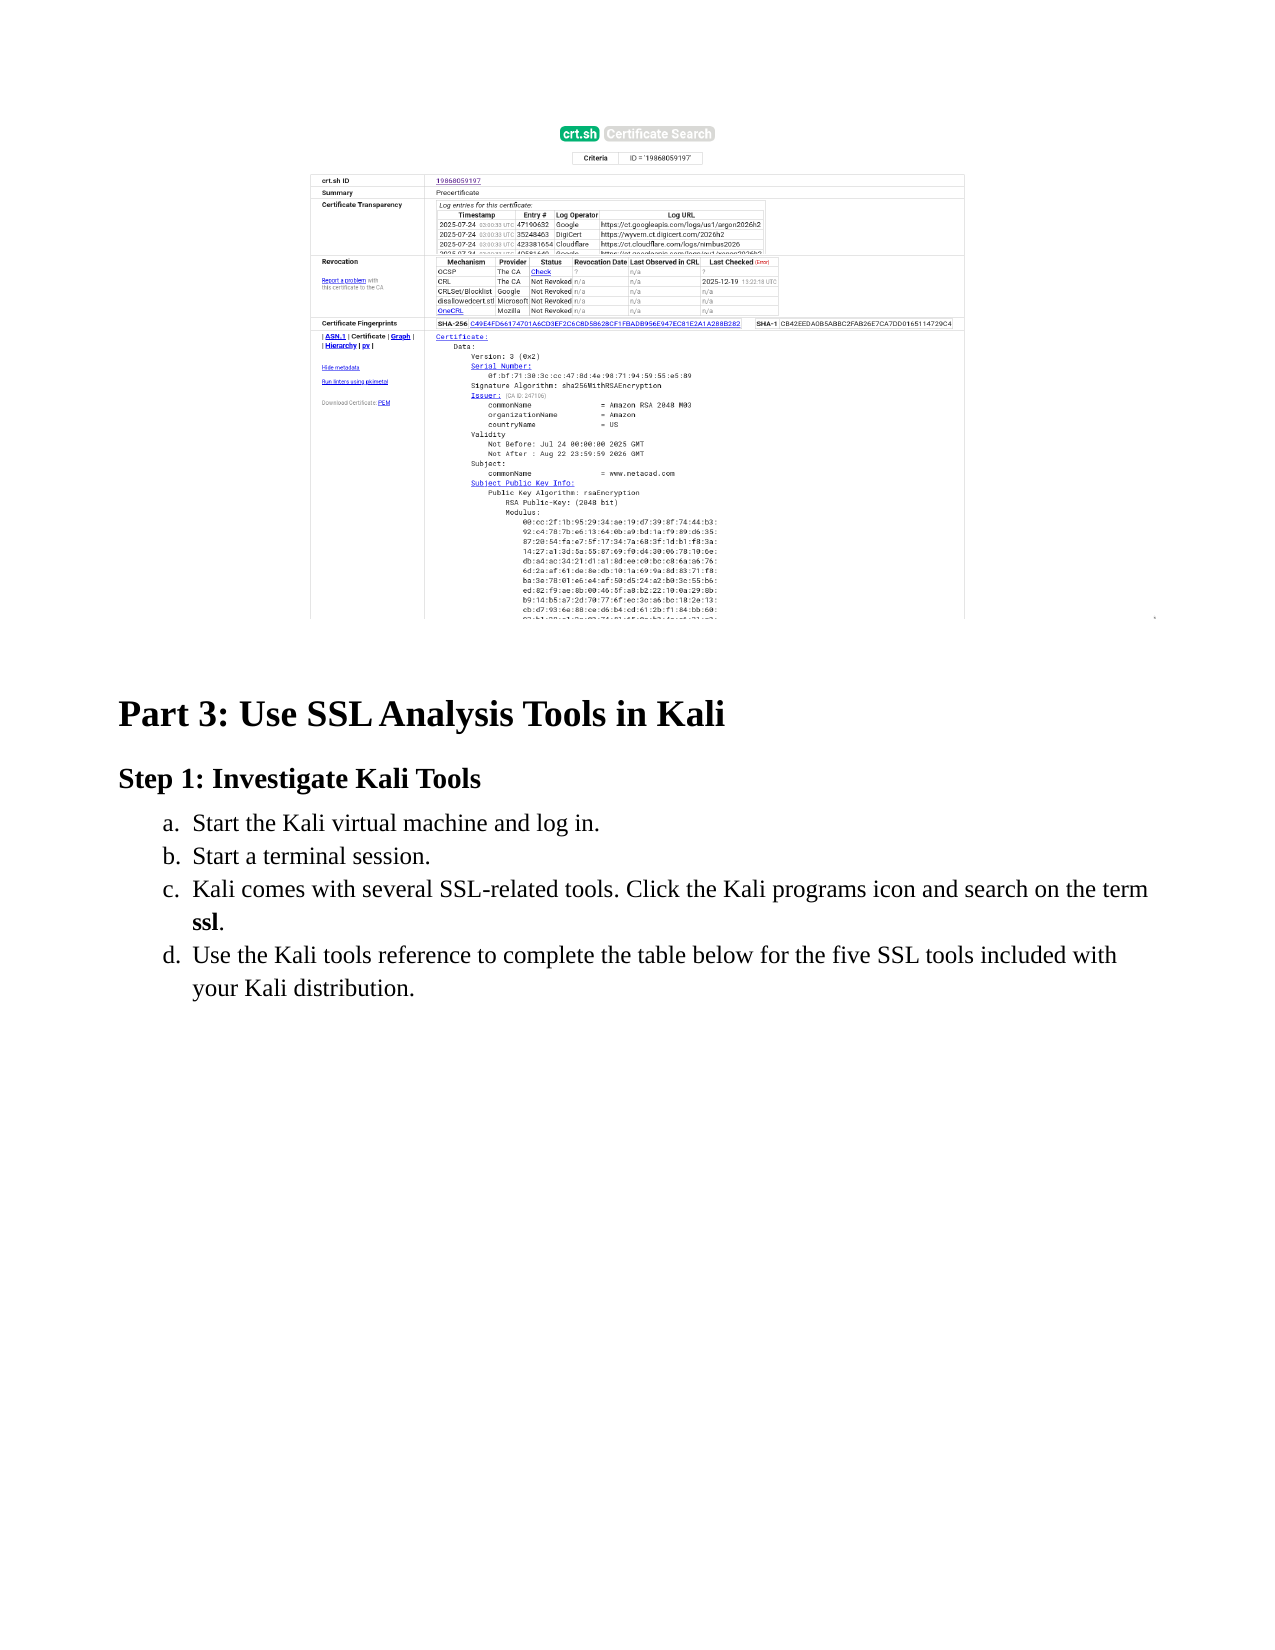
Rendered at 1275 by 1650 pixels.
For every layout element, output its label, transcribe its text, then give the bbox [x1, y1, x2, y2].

subtitle Part 3: Use SSL Analysis Tools in Kali [118, 691, 1157, 734]
list Kali comes with several SSL-related tools. Click the Kali programs icon and search on the term ssl. [162, 874, 1157, 936]
list Start a terminal session. [162, 841, 1157, 869]
list Start the Kali virtual machine and log in. [162, 808, 1157, 836]
list Use the Kali tools reference to complete the table below for the five SSL tools included with your Kali distribution. [162, 940, 1157, 1002]
picture [118, 118, 1157, 619]
subtitle Step 1: Investigate Kali Tools [118, 762, 1157, 795]
